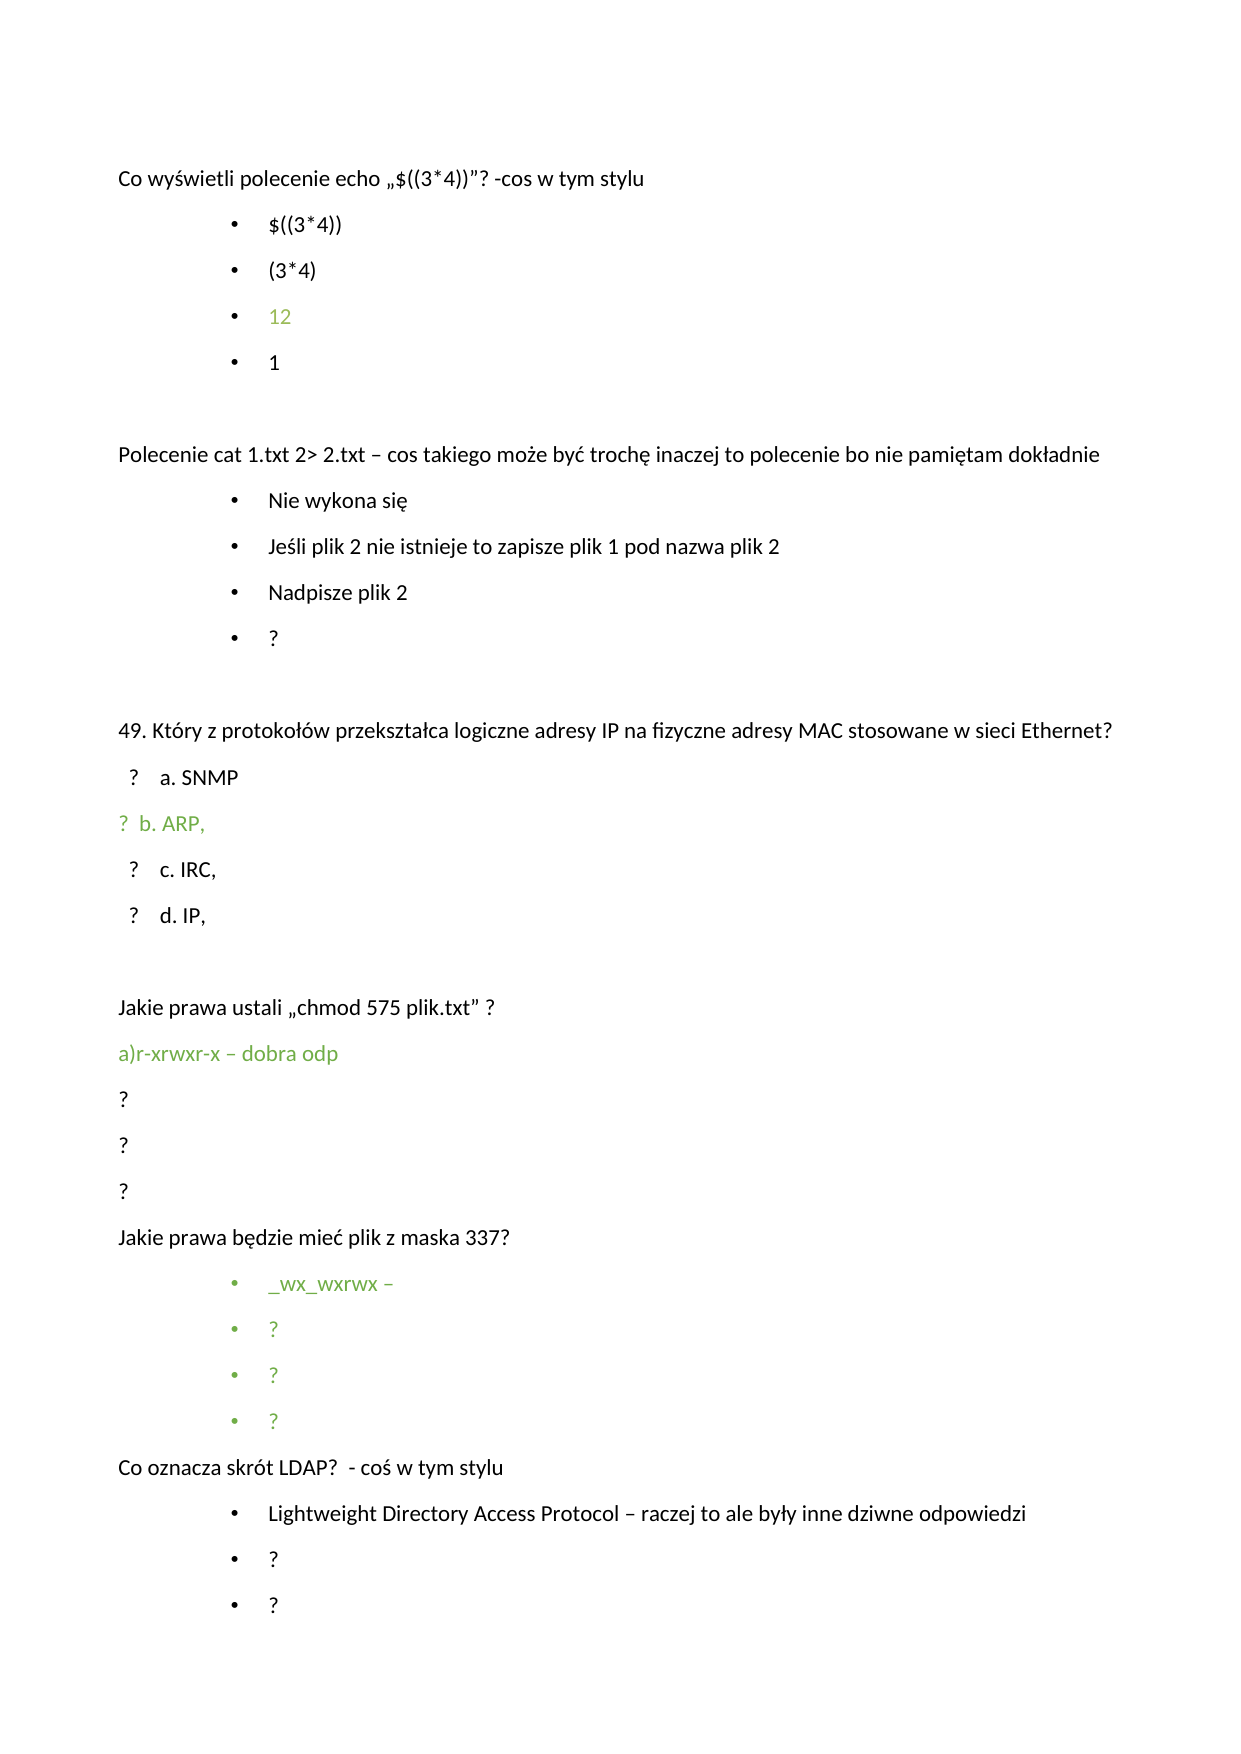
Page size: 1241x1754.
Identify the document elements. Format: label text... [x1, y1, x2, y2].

text Polecenie cat 1.txt 2> 2.txt – cos takiego może być trochę inaczej to polecenie bo nie pamiętam dokładnie [118, 440, 1122, 468]
text 49. Który z protokołów przekształca logiczne adresy IP na fizyczne adresy MAC stosowane w sieci Ethernet? [118, 717, 1122, 745]
list Lightweight Directory Access Protocol – raczej to ale były inne dziwne odpowiedzi [231, 1499, 1122, 1527]
list 1 [231, 348, 1122, 376]
list _wx_wxrwx – [231, 1269, 1122, 1297]
list Nadpisze plik 2 [231, 578, 1122, 607]
text Jakie prawa ustali „chmod 575 plik.txt” ? [118, 993, 1122, 1021]
text ? d. IP, [118, 901, 1122, 929]
list $((3*4)) [231, 210, 1122, 238]
list ? [231, 1407, 1122, 1435]
text ? [118, 1177, 1122, 1205]
list ? [231, 624, 1122, 653]
text ? [118, 1085, 1122, 1113]
list ? [231, 1361, 1122, 1389]
text ? c. IRC, [118, 855, 1122, 883]
list Nie wykona się [231, 486, 1122, 514]
list Jeśli plik 2 nie istnieje to zapisze plik 1 pod nazwa plik 2 [231, 532, 1122, 561]
list ? [231, 1591, 1122, 1619]
text Jakie prawa będzie mieć plik z maska 337? [118, 1223, 1122, 1251]
list 12 [231, 302, 1122, 330]
text a)r-xrwxr-x – dobra odp [118, 1039, 1122, 1067]
text Co wyświetli polecenie echo „$((3*4))”? -cos w tym stylu [118, 164, 1122, 192]
list (3*4) [231, 256, 1122, 284]
text Co oznacza skrót LDAP? - coś w tym stylu [118, 1453, 1122, 1481]
list ? [231, 1545, 1122, 1573]
text ? a. SNMP [118, 763, 1122, 791]
text ? b. ARP, [118, 809, 1122, 837]
list ? [231, 1315, 1122, 1343]
text ? [118, 1131, 1122, 1159]
